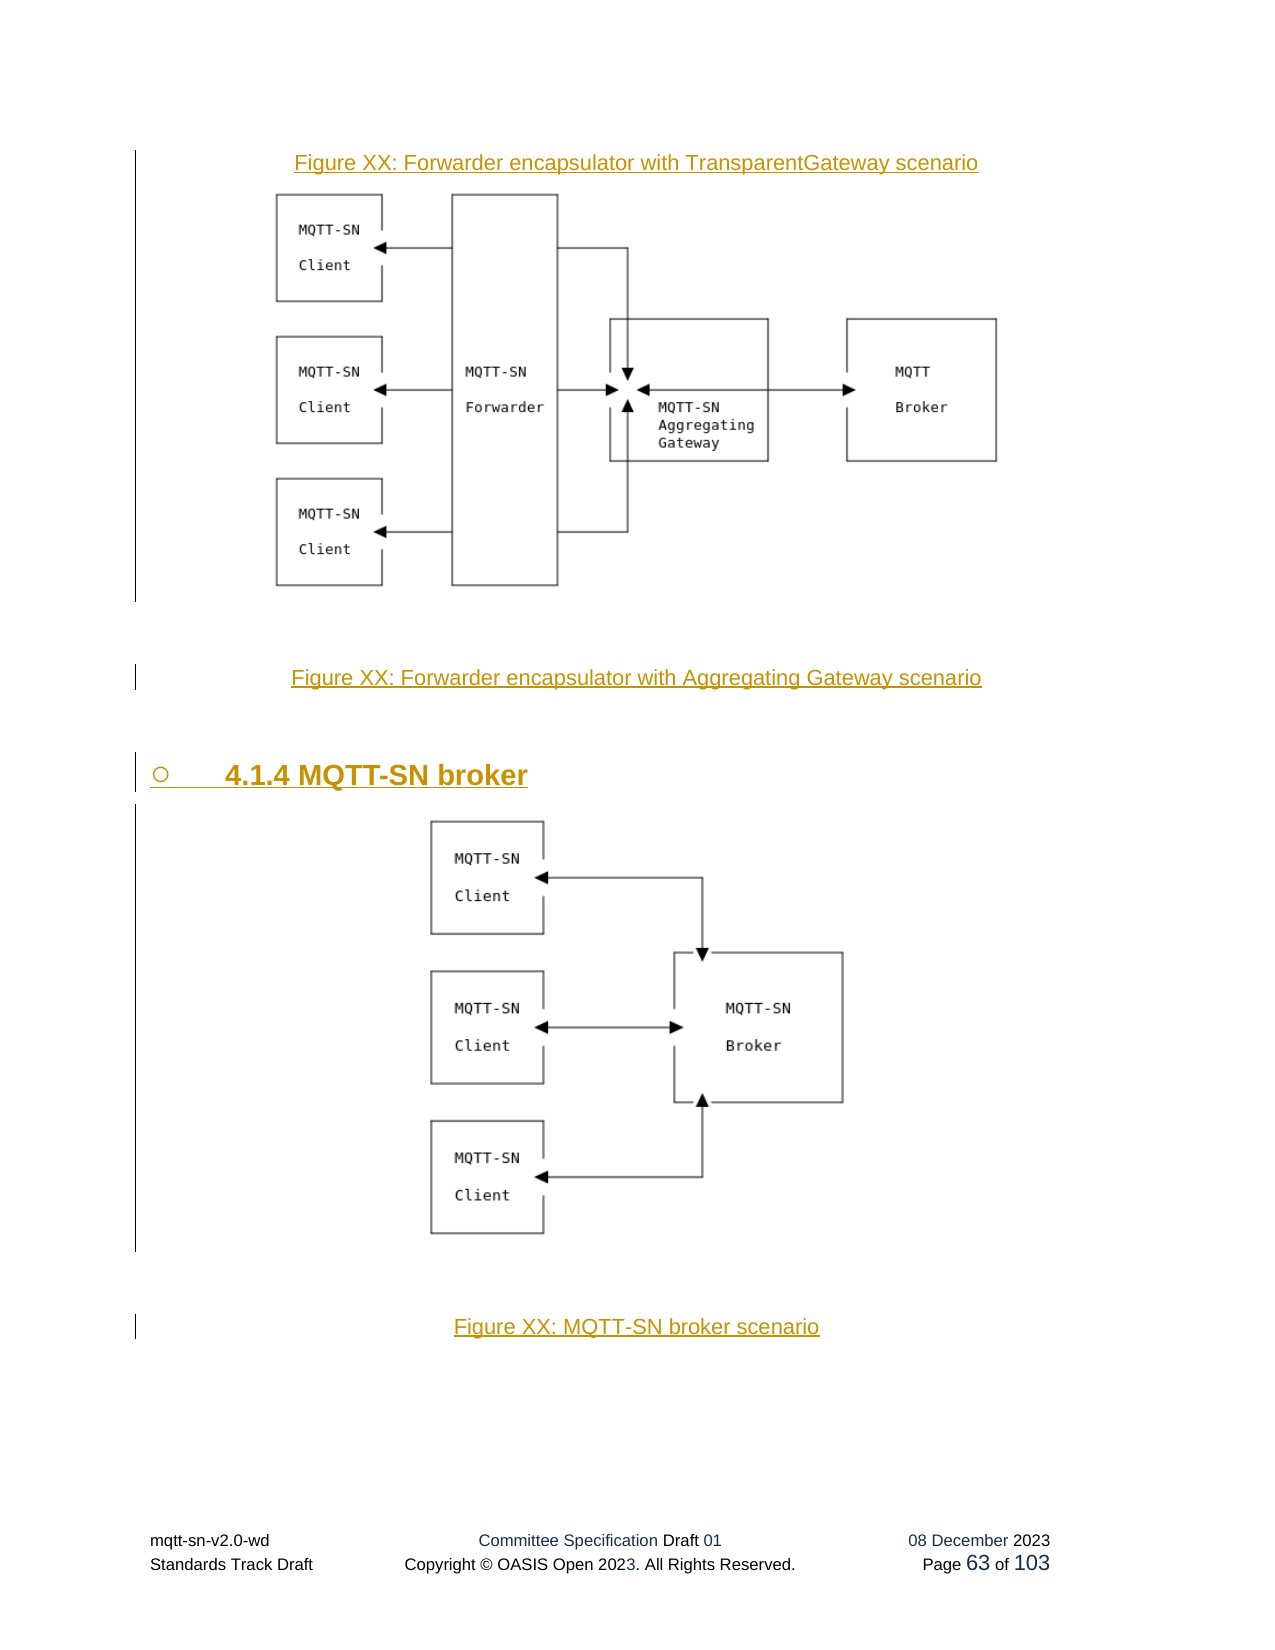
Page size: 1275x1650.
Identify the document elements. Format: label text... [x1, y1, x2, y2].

text Figure XX: MQTT-SN broker scenario [148, 1314, 1124, 1339]
subtitle 4.1.4 MQTT-SN broker [150, 752, 1124, 792]
picture [268, 177, 1004, 603]
text Figure XX: Forwarder encapsulator with Aggregating Gateway scenario [148, 664, 1124, 689]
text Figure XX: Forwarder encapsulator with TransparentGateway scenario [148, 150, 1124, 602]
picture [422, 803, 852, 1252]
